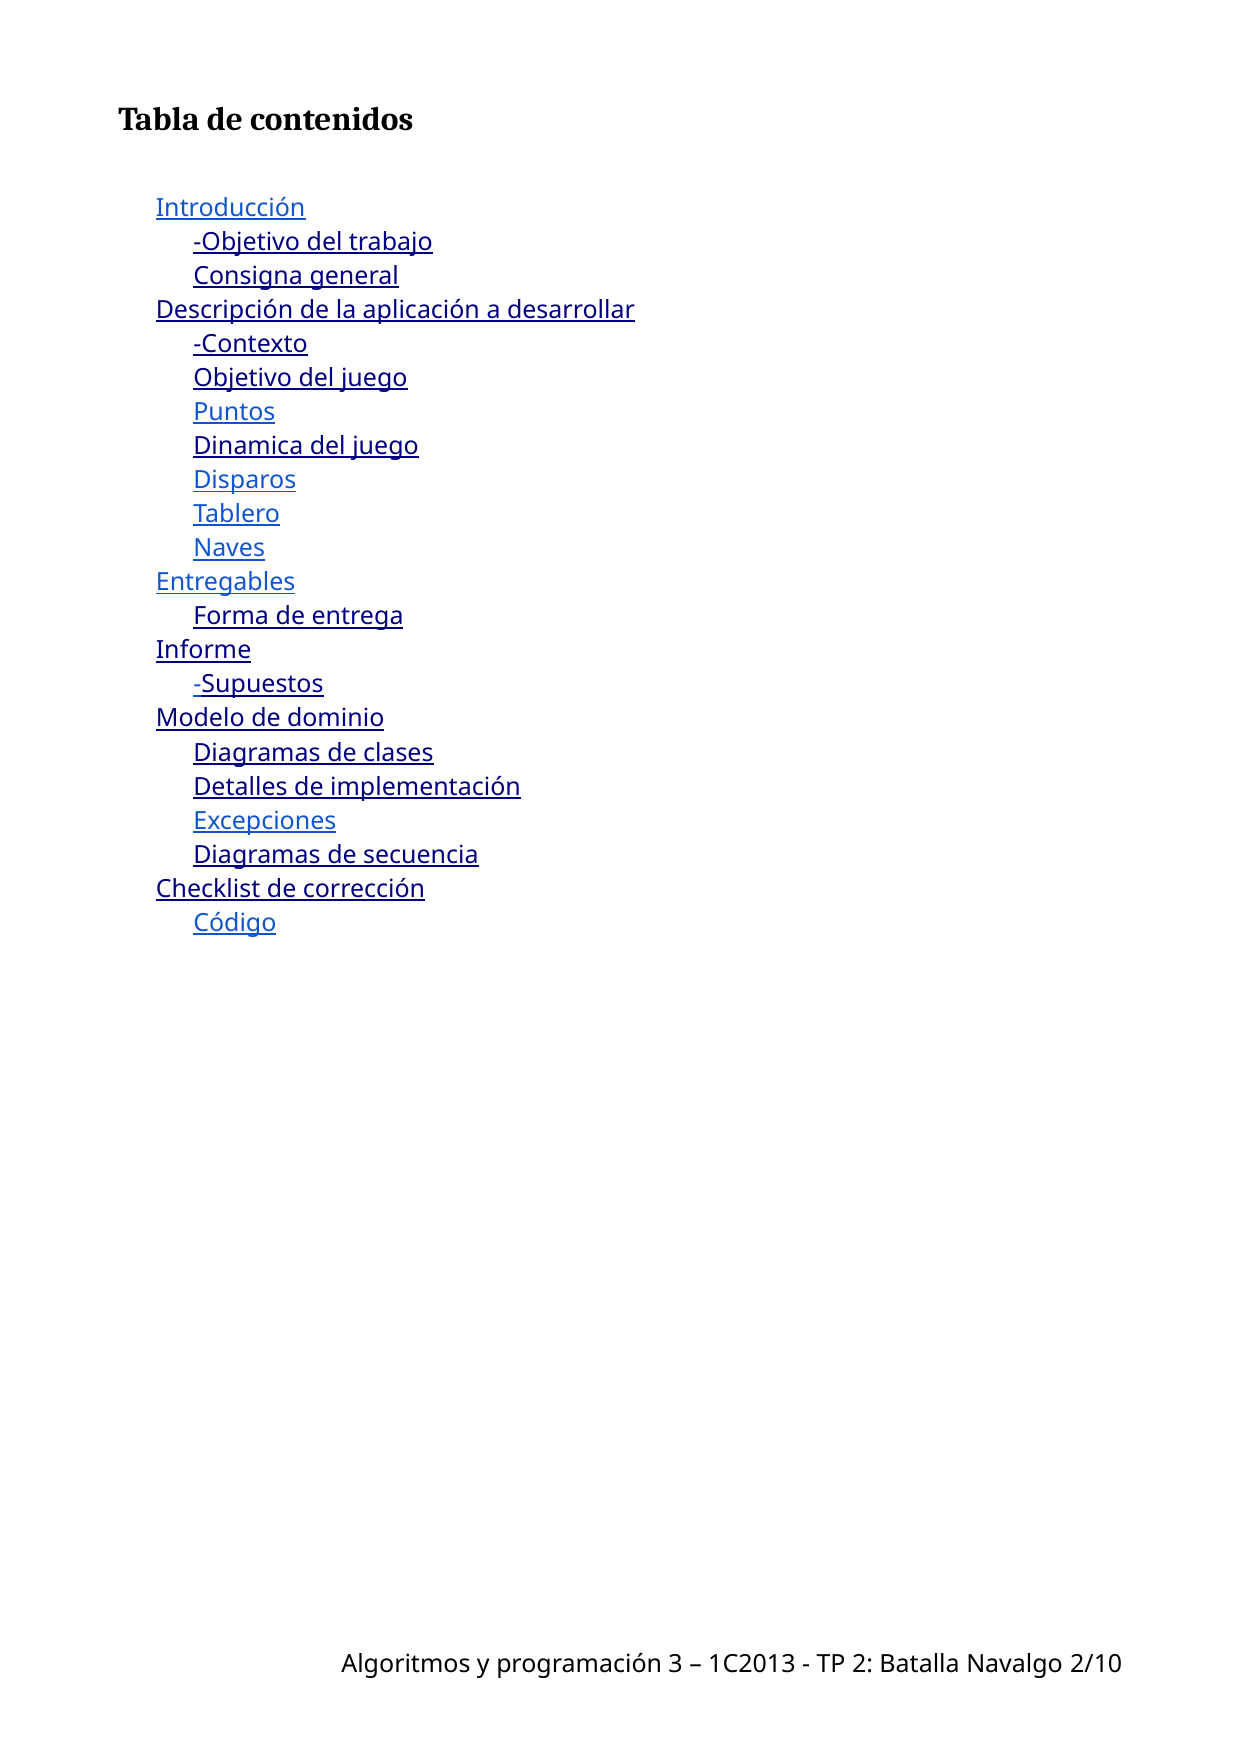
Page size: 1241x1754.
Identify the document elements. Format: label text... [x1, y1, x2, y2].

text Disparos [193, 462, 1122, 496]
text Checklist de corrección [156, 870, 1122, 904]
text Dinamica del juego [193, 428, 1122, 462]
text Entregables [156, 564, 1122, 598]
text Código [193, 904, 1122, 938]
text -Supuestos [193, 666, 1122, 700]
text Tabla de contenidos [118, 100, 1122, 138]
text Puntos [193, 393, 1122, 428]
text Excepciones [193, 802, 1122, 836]
text Objetivo del juego [193, 359, 1122, 393]
text Detalles de implementación [193, 768, 1122, 802]
text Descripción de la aplicación a desarrollar [156, 291, 1122, 325]
text Naves [193, 530, 1122, 564]
text Consigna general [193, 257, 1122, 291]
text Modelo de dominio [156, 700, 1122, 734]
text Diagramas de clases [193, 734, 1122, 768]
text Forma de entrega [193, 598, 1122, 632]
text Introducción [156, 189, 1122, 223]
text -Contexto [193, 325, 1122, 359]
text Informe [156, 632, 1122, 666]
text Tablero [193, 496, 1122, 530]
text -Objetivo del trabajo [193, 223, 1122, 257]
text Diagramas de secuencia [193, 836, 1122, 870]
